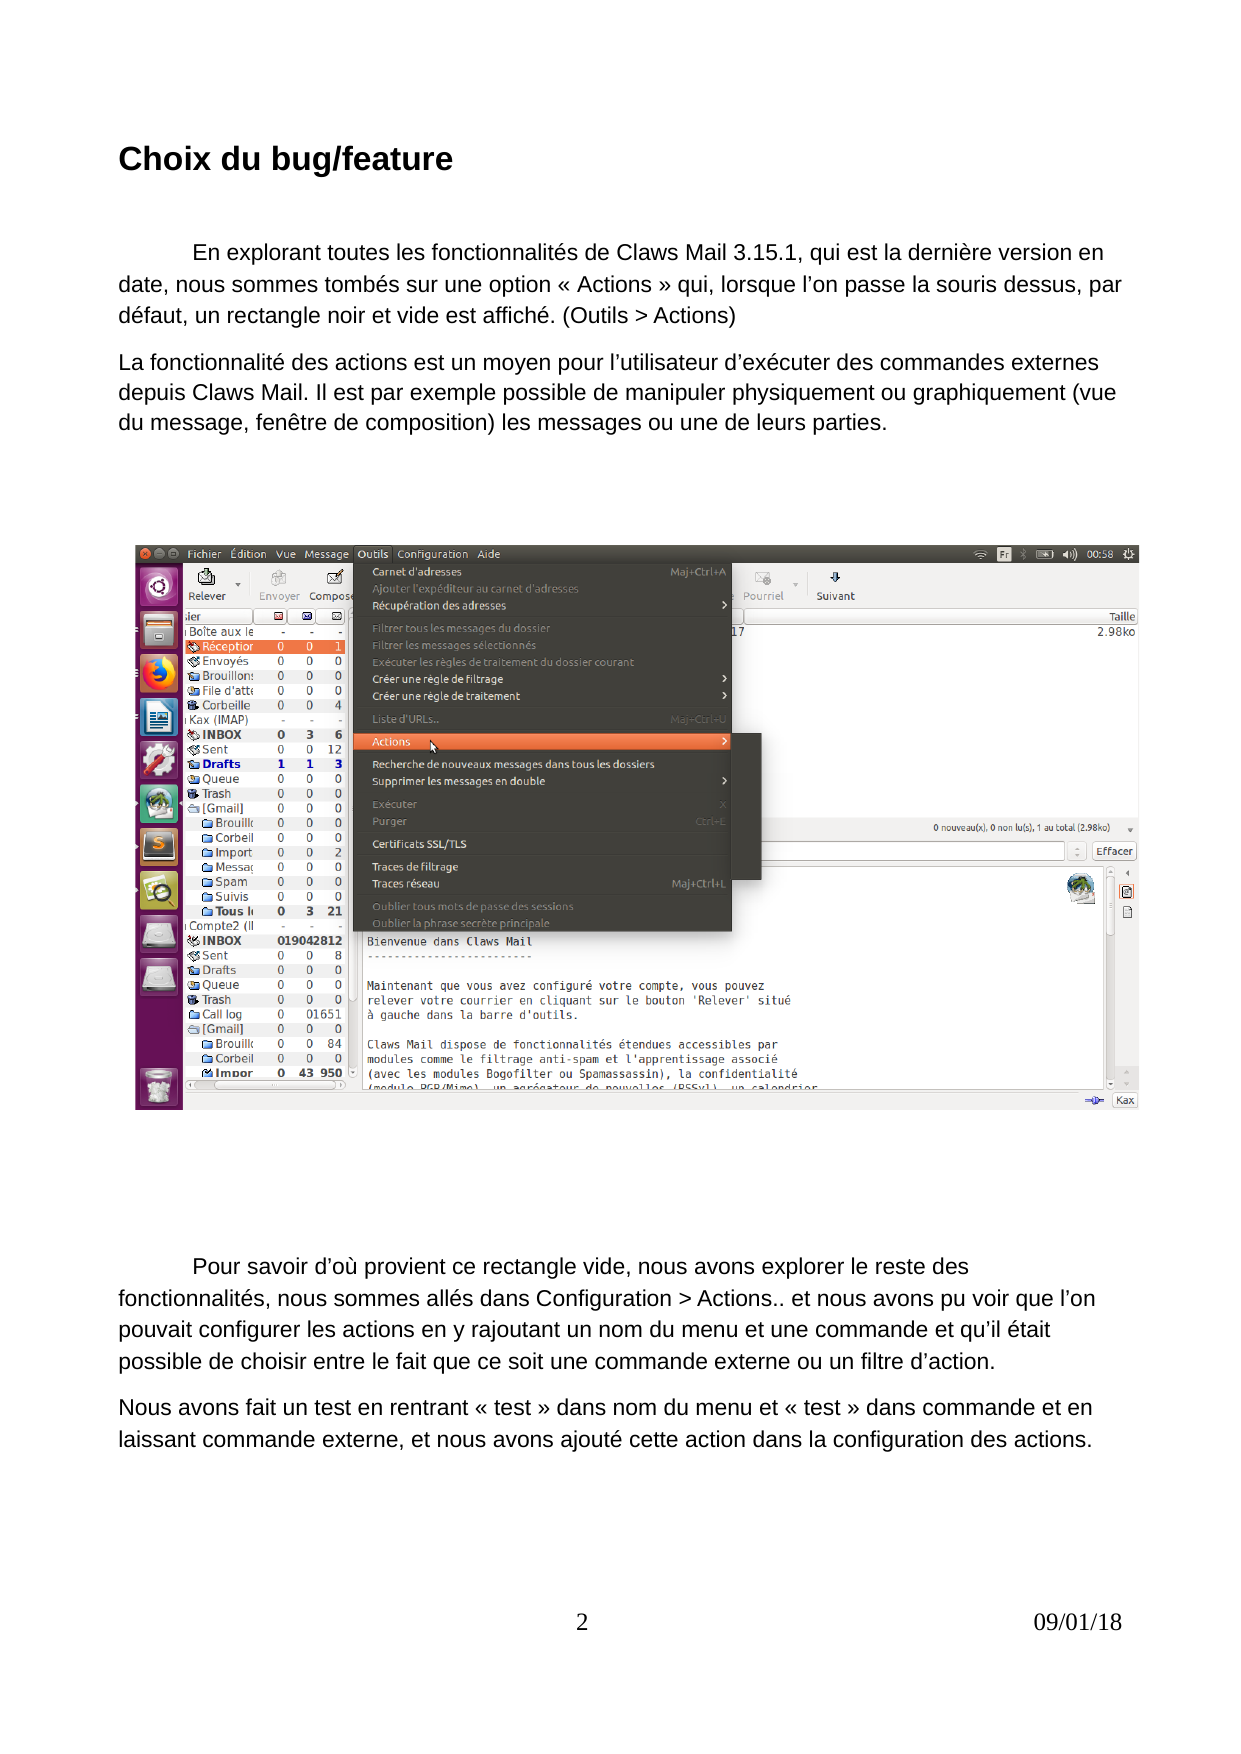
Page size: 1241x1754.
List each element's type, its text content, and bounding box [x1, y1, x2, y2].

text Pour savoir d’où provient ce rectangle vide, nous avons explorer le reste des fonctionnalités, nous sommes allés dans Configuration > Actions.. et nous avons pu voir que l’on pouvait configurer les actions en y rajoutant un nom du menu et une commande et qu’il était possible de choisir entre le fait que ce soit une commande externe ou un filtre d’action. [118, 1253, 1122, 1374]
text Nous avons fait un test en rentrant « test » dans nom du menu et « test » dans commande et en laissant commande externe, et nous avons ajouté cette action dans la configuration des actions. [118, 1394, 1122, 1452]
text La fonctionnalité des actions est un moyen pour l’utilisateur d’exécuter des commandes externes depuis Claws Mail. Il est par exemple possible de manipuler physiquement ou graphiquement (vue du message, fenêtre de composition) les messages ou une de leurs parties. [118, 348, 1122, 435]
subtitle Choix du bug/feature [118, 139, 1122, 178]
text En explorant toutes les fonctionnalités de Claws Mail 3.15.1, qui est la dernière version en date, nous sommes tombés sur une option « Actions » qui, lorsque l’on passe la souris dessus, par défaut, un rectangle noir et vide est affiché. (Outils > Actions) [118, 239, 1122, 329]
picture [135, 545, 1140, 1110]
